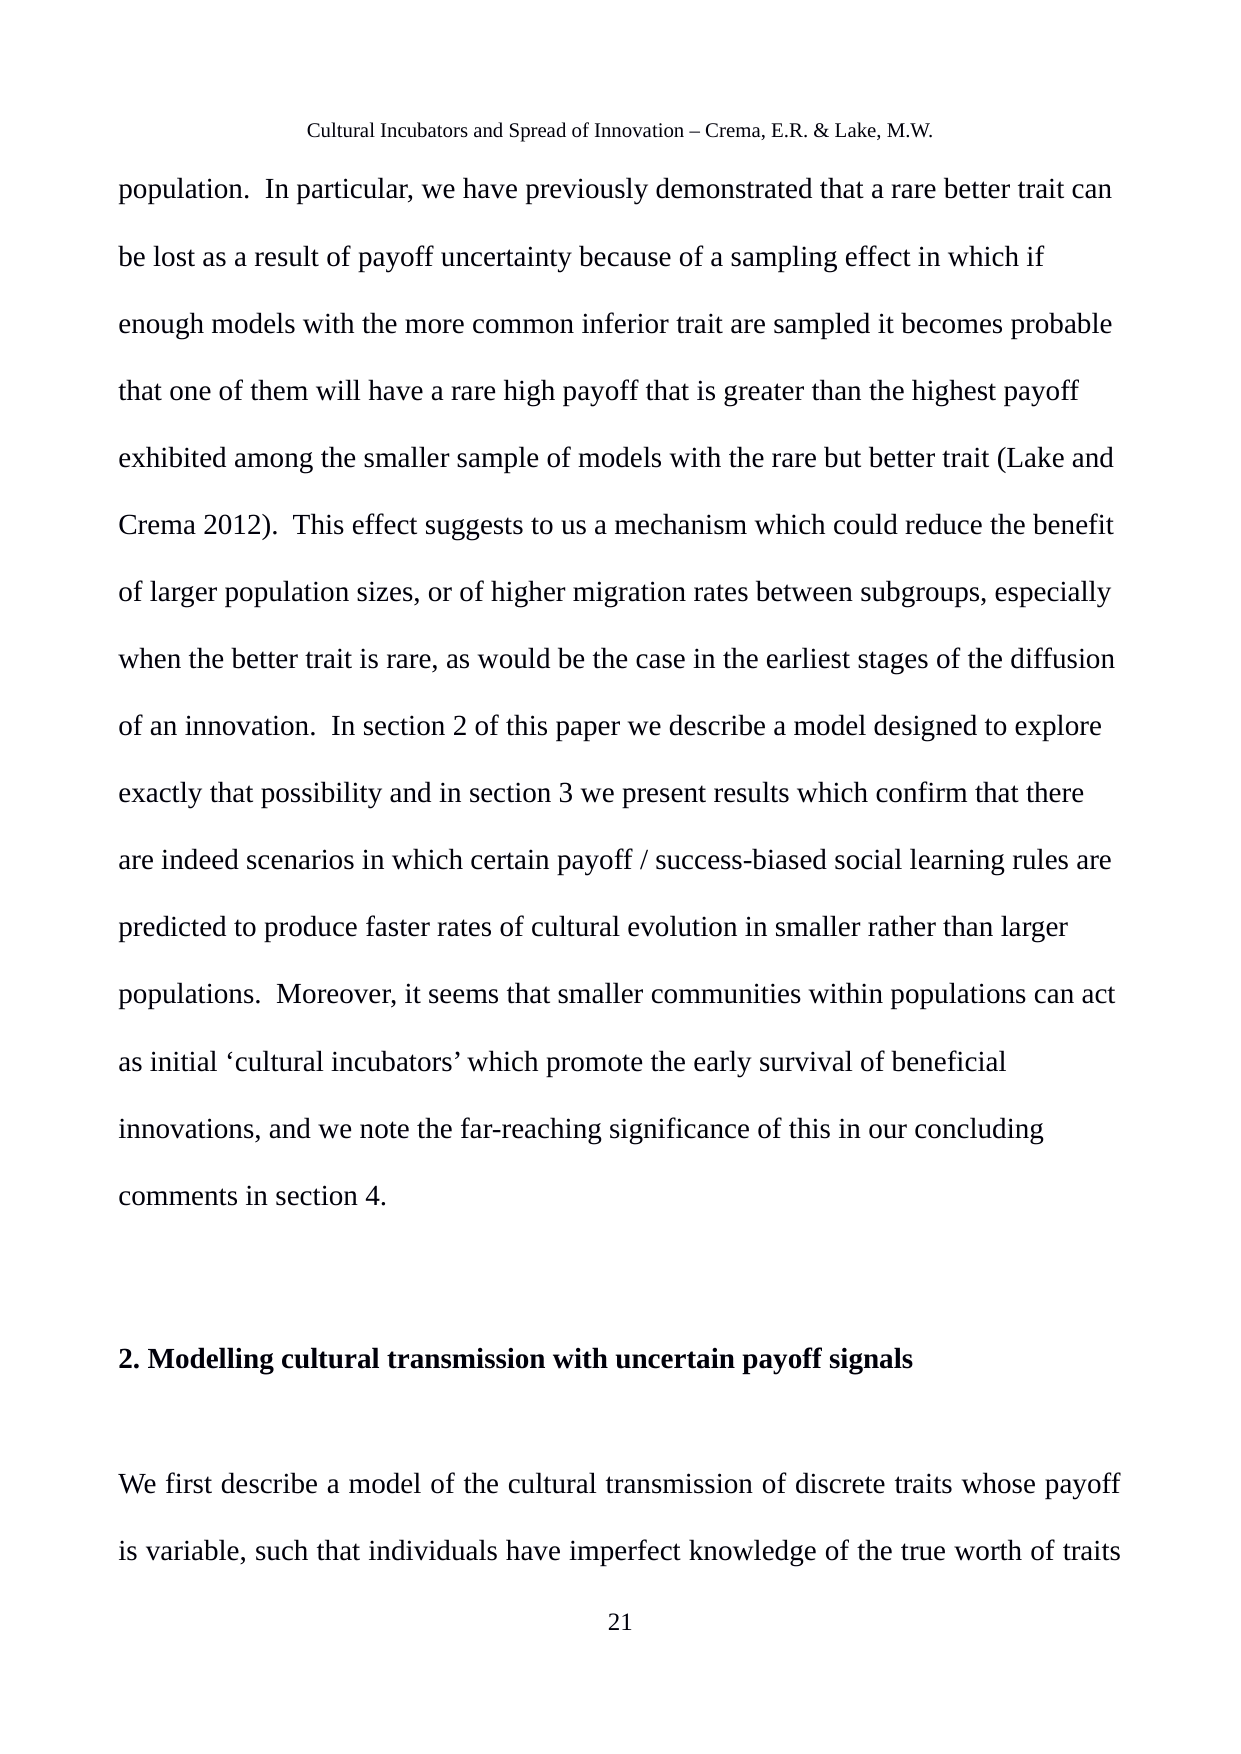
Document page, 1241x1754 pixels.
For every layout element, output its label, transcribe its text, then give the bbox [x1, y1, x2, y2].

text We first describe a model of the cultural transmission of discrete traits whose payoff is variable, such that individuals have imperfect knowledge of the true worth of traits [118, 1466, 1122, 1566]
text 2. Modelling cultural transmission with uncertain payoff signals [118, 1341, 1122, 1375]
text population. In particular, we have previously demonstrated that a rare better trait can be lost as a result of payoff uncertainty because of a sampling effect in which if enough models with the more common inferior trait are sampled it becomes probable that one of them will have a rare high payoff that is greater than the highest payoff exhibited among the smaller sample of models with the rare but better trait (Lake and Crema 2012). This effect suggests to us a mechanism which could reduce the benefit of larger population sizes, or of higher migration rates between subgroups, especially when the better trait is rare, as would be the case in the earliest stages of the diffusion of an innovation. In section 2 of this paper we describe a model designed to explore exactly that possibility and in section 3 we present results which confirm that there are indeed scenarios in which certain payoff / success-biased social learning rules are predicted to produce faster rates of cultural evolution in smaller rather than larger populations. Moreover, it seems that smaller communities within populations can act as initial ‘cultural incubators’ which promote the early survival of beneficial innovations, and we note the far-reaching significance of this in our concluding comments in section 4. [118, 172, 1122, 1211]
